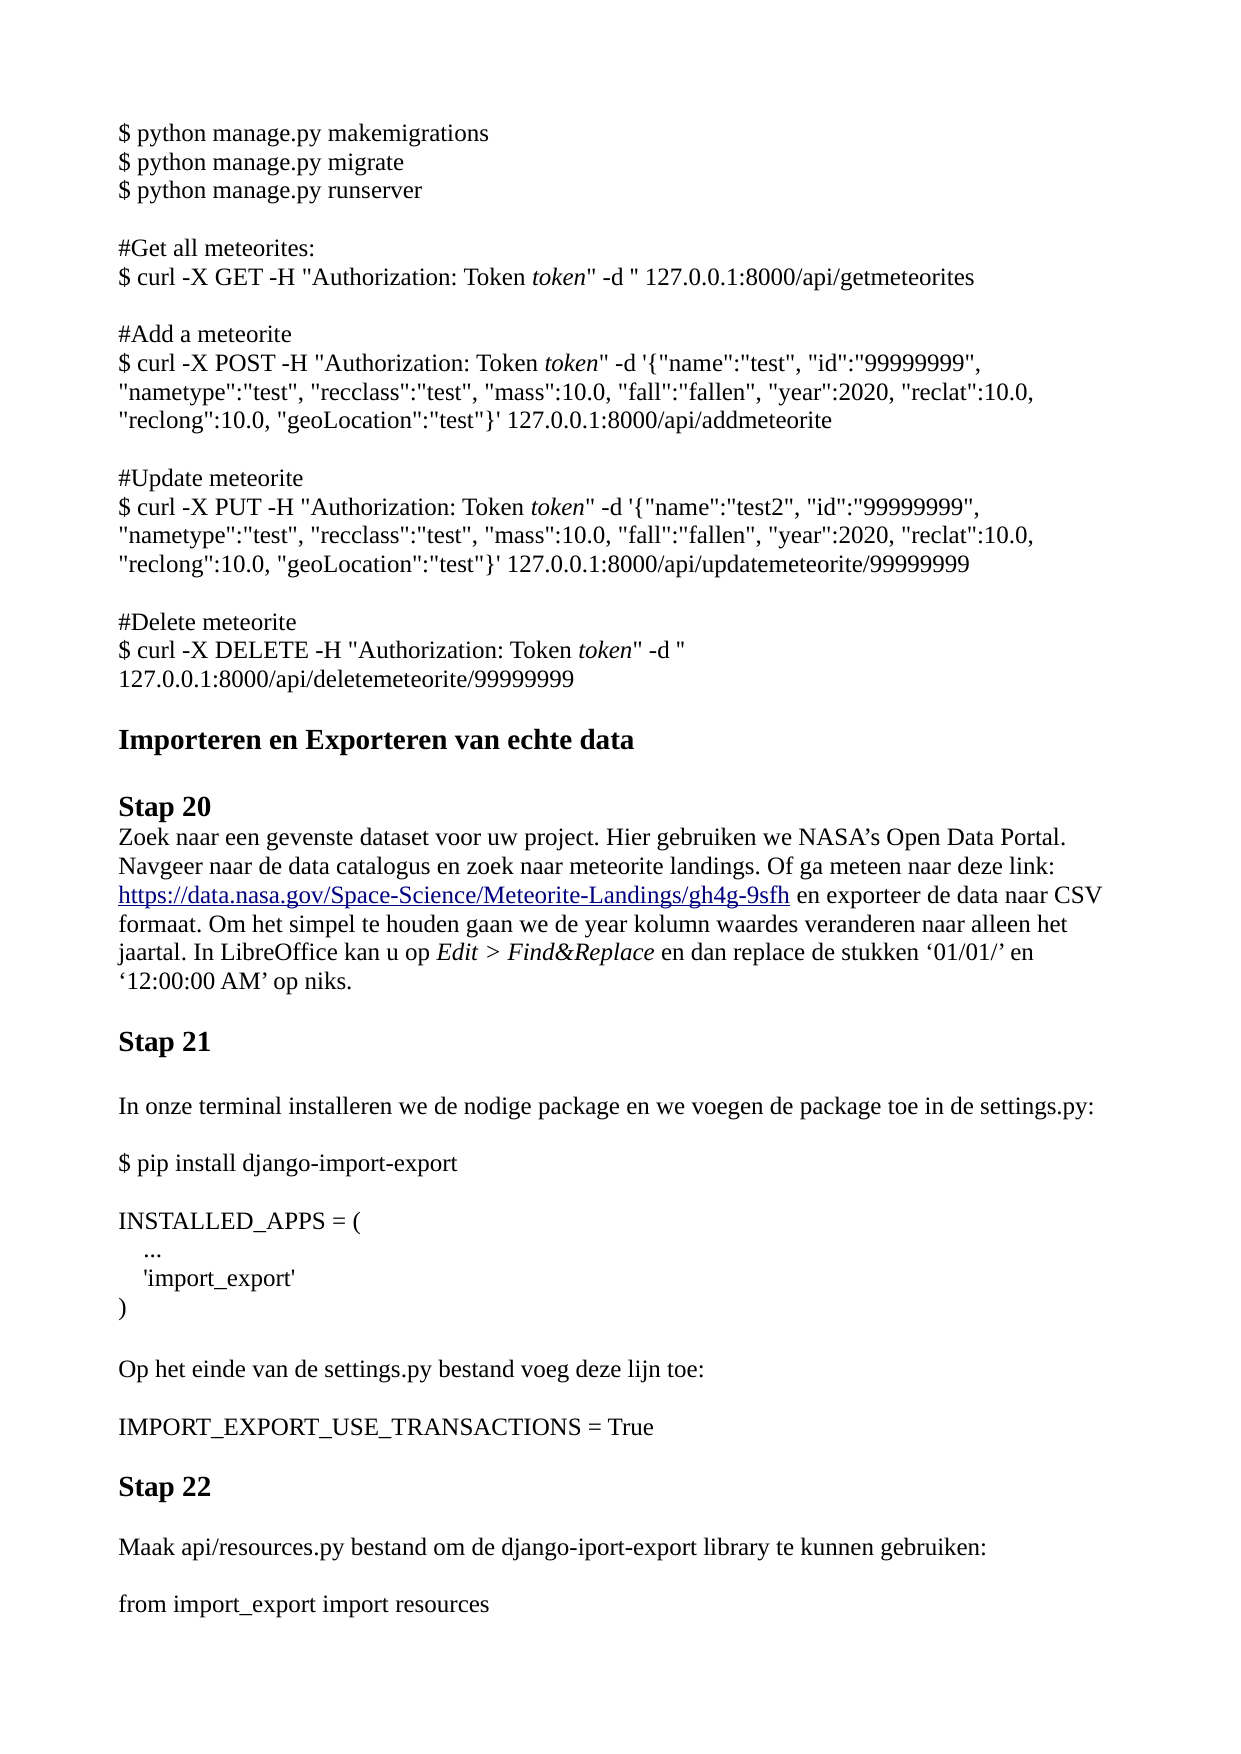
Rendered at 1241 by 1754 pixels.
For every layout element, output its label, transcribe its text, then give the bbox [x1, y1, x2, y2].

text Maak api/resources.py bestand om de django-iport-export library te kunnen gebruiken: [118, 1532, 1122, 1560]
text #Update meteorite [118, 463, 1122, 492]
text ) [118, 1292, 1122, 1321]
text from import_export import resources [118, 1589, 1122, 1618]
text Stap 20 [118, 789, 1122, 822]
text Op het einde van de settings.py bestand voeg deze lijn toe: [118, 1354, 1122, 1383]
text In onze terminal installeren we de nodige package en we voegen de package toe in de settings.py: [118, 1091, 1122, 1119]
text $ python manage.py runserver [118, 176, 1122, 204]
text $ curl -X PUT -H "Authorization: Token token" -d '{"name":"test2", "id":"99999999", "nametype":"test", "recclass":"test", "mass":10.0, "fall":"fallen", "year":2020, "reclat":10.0, "reclong":10.0, "geoLocation":"test"}' 127.0.0.1:8000/api/updatemeteorite/99999999 [118, 492, 1122, 578]
text Stap 22 [118, 1469, 1122, 1503]
text #Delete meteorite [118, 607, 1122, 636]
text Zoek naar een gevenste dataset voor uw project. Hier gebruiken we NASA’s Open Data Portal. Navgeer naar de data catalogus en zoek naar meteorite landings. Of ga meteen naar deze link: https://data.nasa.gov/Space-Science/Meteorite-Landings/gh4g-9sfh en exporteer de data naar CSV formaat. Om het simpel te houden gaan we de year kolumn waardes veranderen naar alleen het jaartal. In LibreOffice kan u op Edit > Find&Replace en dan replace de stukken ‘01/01/’ en ‘12:00:00 AM’ op niks. [118, 822, 1122, 995]
text ... [118, 1234, 1122, 1263]
text IMPORT_EXPORT_USE_TRANSACTIONS = True [118, 1412, 1122, 1441]
text $ python manage.py makemigrations [118, 118, 1122, 147]
text #Add a meteorite [118, 319, 1122, 348]
text $ curl -X GET -H "Authorization: Token token" -d '' 127.0.0.1:8000/api/getmeteorites [118, 262, 1122, 291]
text Importeren en Exporteren van echte data [118, 722, 1122, 755]
text Stap 21 [118, 1024, 1122, 1057]
text $ curl -X DELETE -H "Authorization: Token token" -d '' 127.0.0.1:8000/api/deletemeteorite/99999999 [118, 636, 1122, 693]
text $ curl -X POST -H "Authorization: Token token" -d '{"name":"test", "id":"99999999", "nametype":"test", "recclass":"test", "mass":10.0, "fall":"fallen", "year":2020, "reclat":10.0, "reclong":10.0, "geoLocation":"test"}' 127.0.0.1:8000/api/addmeteorite [118, 348, 1122, 434]
text $ pip install django-import-export [118, 1148, 1122, 1177]
text INSTALLED_APPS = ( [118, 1206, 1122, 1234]
text #Get all meteorites: [118, 233, 1122, 262]
text 'import_export' [118, 1263, 1122, 1292]
text $ python manage.py migrate [118, 147, 1122, 176]
